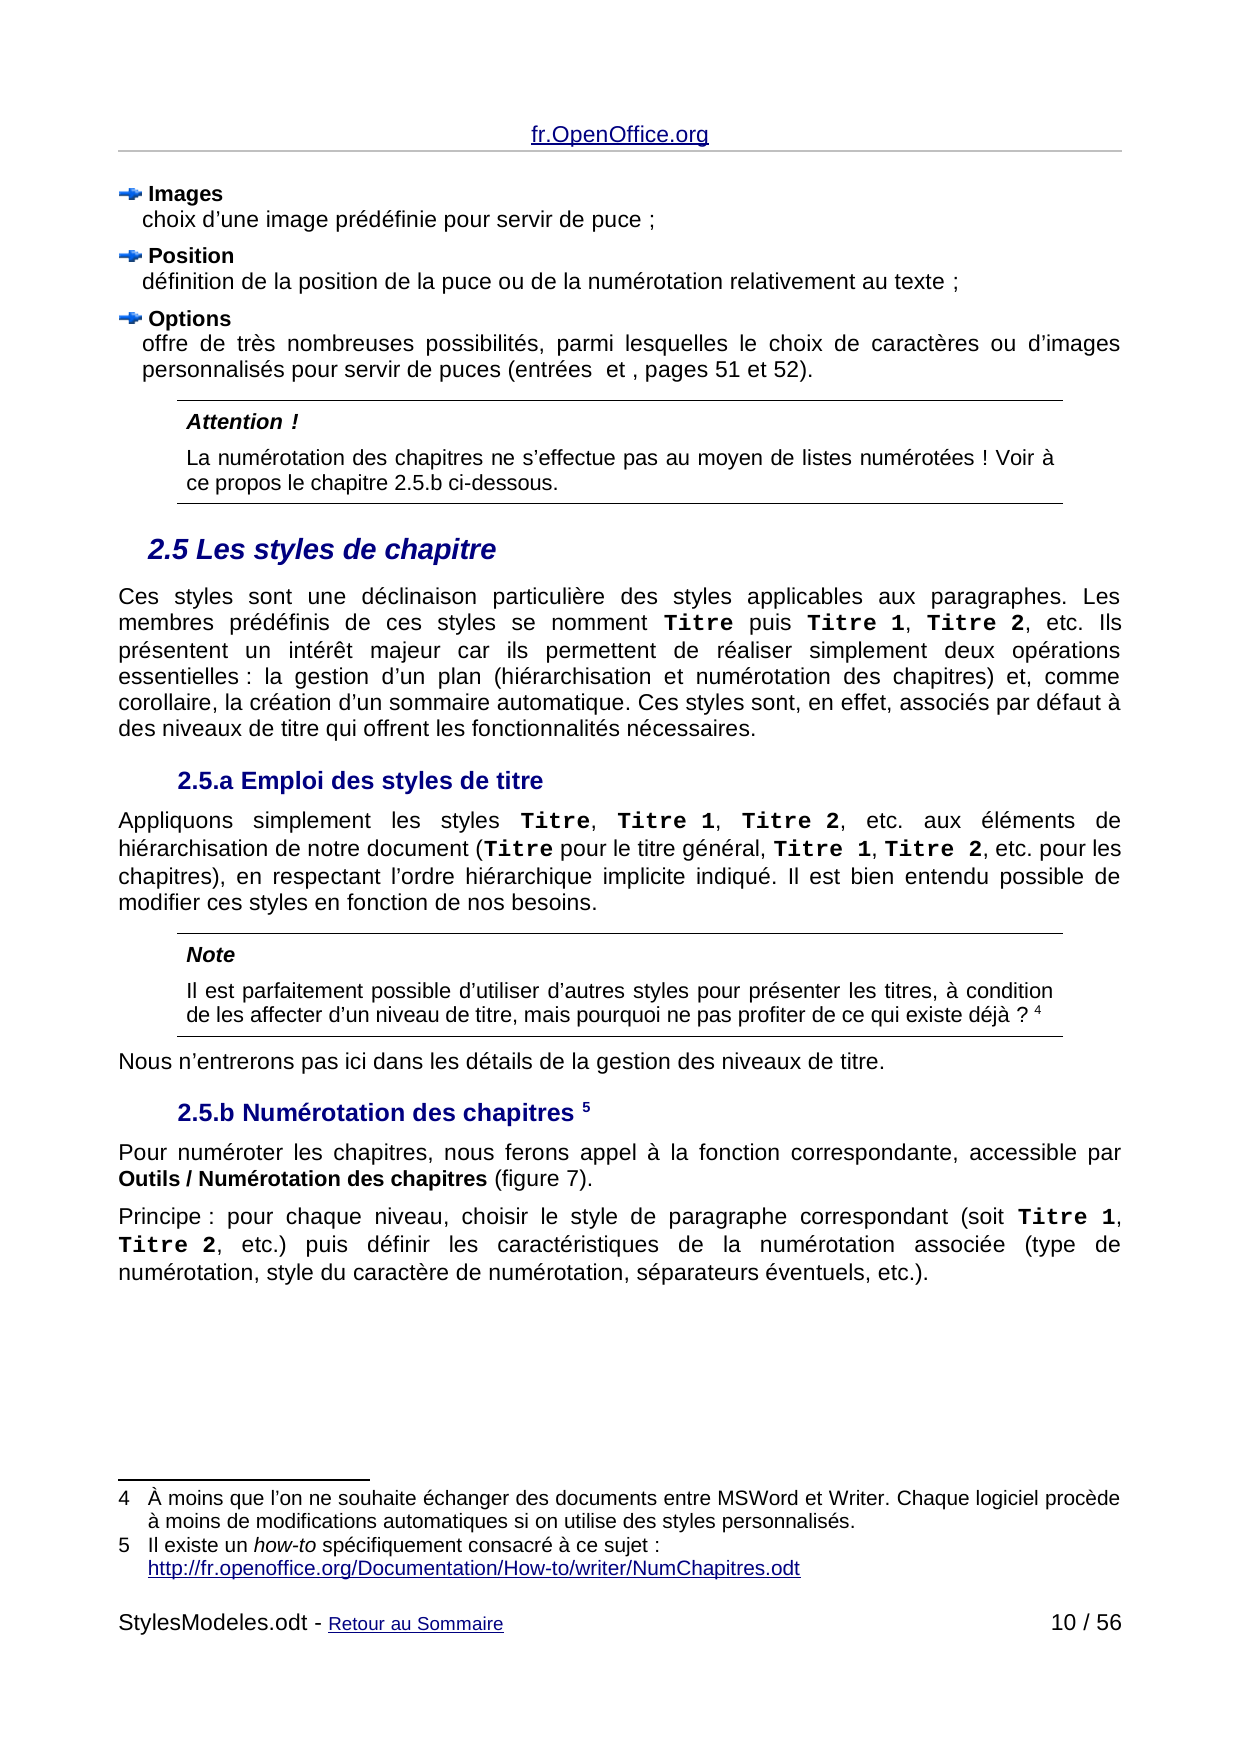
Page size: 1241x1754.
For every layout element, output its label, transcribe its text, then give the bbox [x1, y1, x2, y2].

picture [119, 250, 142, 262]
text Note [177, 934, 1063, 967]
text La numérotation des chapitres ne s’effectue pas au moyen de listes numérotées ! Voir à ce propos le chapitre 2.5.b ci-dessous. [177, 437, 1063, 503]
text Il existe un how-to spécifiquement consacré à ce sujet : http://fr.openoffice.org/Documentation/How-to/writer/NumChapitres.odt [118, 1533, 1122, 1580]
picture [119, 312, 142, 324]
picture [119, 188, 142, 200]
text Il est parfaitement possible d’utiliser d’autres styles pour présenter les titres, à condition de les affecter d’un niveau de titre, mais pourquoi ne pas profiter de ce qui existe déjà ? [177, 969, 1063, 1036]
text Principe : pour chaque niveau, choisir le style de paragraphe correspondant (soit Titre 1, Titre 2, etc.) puis définir les caractéristiques de la numérotation associée (type de numérotation, style du caractère de numérotation, séparateurs éventuels, etc.). [118, 1203, 1122, 1286]
subtitle Numérotation des chapitres [177, 1099, 1122, 1127]
text Appliquons simplement les styles Titre, Titre 1, Titre 2, etc. aux éléments de hiérarchisation de notre document (Titre pour le titre général, Titre 1, Titre 2, etc. pour les chapitres), en respectant l’ordre hiérarchique implicite indiqué. Il est bien entendu possible de modifier ces styles en fonction de nos besoins. [118, 807, 1122, 915]
text À moins que l’on ne souhaite échanger des documents entre MSWord et Writer. Chaque logiciel procède à moins de modifications automatiques si on utilise des styles personnalisés. [118, 1486, 1122, 1533]
subtitle Emploi des styles de titre [177, 767, 1122, 794]
subtitle Les styles de chapitre [148, 533, 1122, 566]
text Ces styles sont une déclinaison particulière des styles applicables aux paragraphes. Les membres prédéfinis de ces styles se nomment Titre puis Titre 1, Titre 2, etc. Ils présentent un intérêt majeur car ils permettent de réaliser simplement deux opérations essentielles : la gestion d’un plan (hiérarchisation et numérotation des chapitres) et, comme corollaire, la création d’un sommaire automatique. Ces styles sont, en effet, associés par défaut à des niveaux de titre qui offrent les fonctionnalités nécessaires. [118, 583, 1122, 742]
list Images choix d’une image prédéfinie pour servir de puce ; [118, 182, 1122, 232]
text Attention ! [177, 401, 1063, 434]
text Nous n’entrerons pas ici dans les détails de la gestion des niveaux de titre. [118, 1048, 1122, 1074]
list Position définition de la position de la puce ou de la numérotation relativement au texte ; [118, 244, 1122, 294]
list Options offre de très nombreuses possibilités, parmi lesquelles le choix de caractères ou d’images personnalisés pour servir de puces (entrées 7 et 11, pages 50 et 51). [118, 306, 1122, 383]
text Pour numéroter les chapitres, nous ferons appel à la fonction correspondante, accessible par Outils / Numérotation des chapitres (figure 7). [118, 1139, 1122, 1192]
